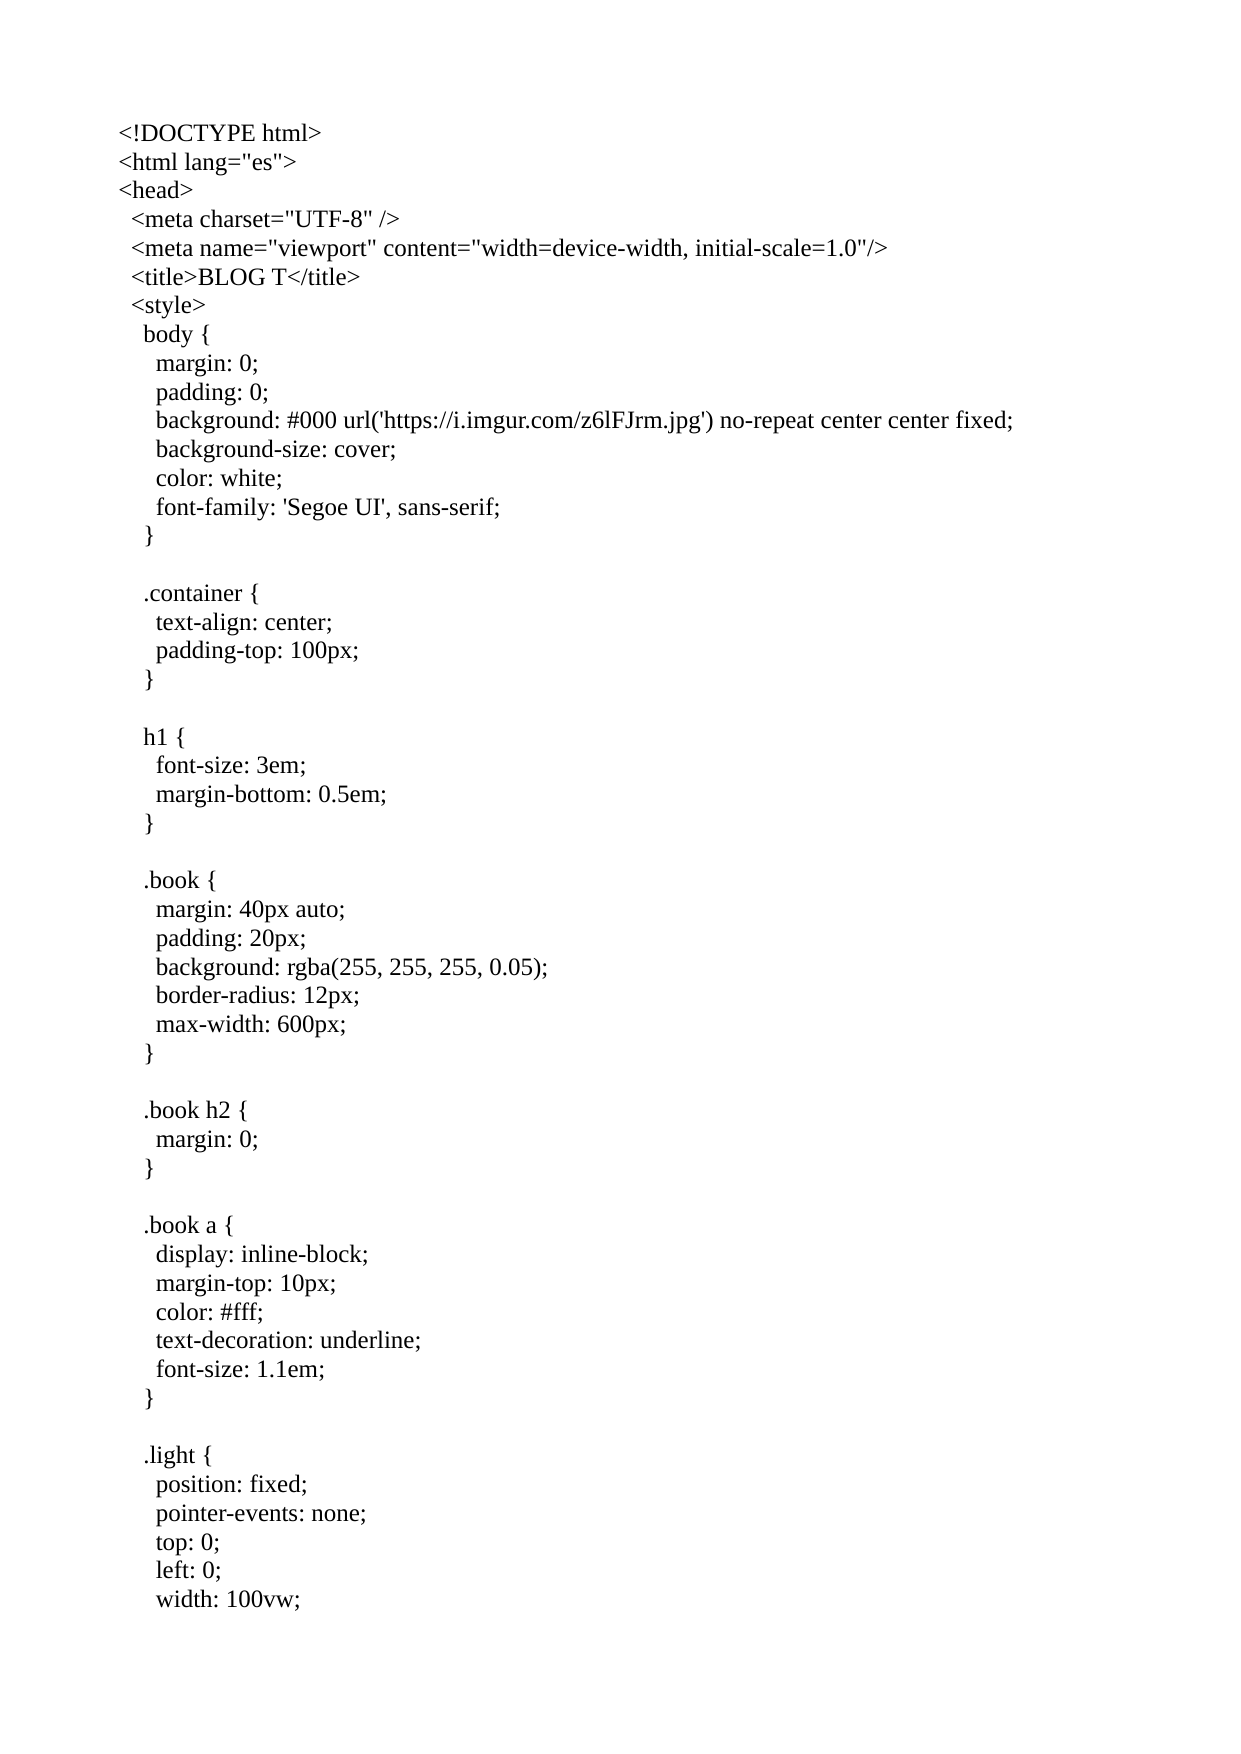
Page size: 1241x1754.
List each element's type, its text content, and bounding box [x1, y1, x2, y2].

text width: 100vw; [118, 1584, 1122, 1613]
text color: white; [118, 463, 1122, 492]
text margin-top: 10px; [118, 1268, 1122, 1297]
text padding: 0; [118, 377, 1122, 406]
text .book { [118, 866, 1122, 894]
text .book a { [118, 1211, 1122, 1239]
text top: 0; [118, 1527, 1122, 1556]
text max-width: 600px; [118, 1009, 1122, 1038]
text <html lang="es"> [118, 147, 1122, 176]
text left: 0; [118, 1556, 1122, 1584]
text background-size: cover; [118, 434, 1122, 463]
text } [118, 521, 1122, 549]
text <head> [118, 176, 1122, 204]
text color: #fff; [118, 1297, 1122, 1326]
text } [118, 808, 1122, 837]
text .light { [118, 1441, 1122, 1469]
text padding: 20px; [118, 923, 1122, 952]
text <style> [118, 291, 1122, 319]
text font-size: 3em; [118, 751, 1122, 779]
text text-align: center; [118, 607, 1122, 636]
text .book h2 { [118, 1096, 1122, 1124]
text background: #000 url('https://i.imgur.com/z6lFJrm.jpg') no-repeat center center fixed; [118, 406, 1122, 434]
text text-decoration: underline; [118, 1326, 1122, 1354]
text font-size: 1.1em; [118, 1354, 1122, 1383]
text margin: 0; [118, 348, 1122, 377]
text padding-top: 100px; [118, 636, 1122, 664]
text display: inline-block; [118, 1239, 1122, 1268]
text <!DOCTYPE html> [118, 118, 1122, 147]
text } [118, 664, 1122, 693]
text h1 { [118, 722, 1122, 751]
text background: rgba(255, 255, 255, 0.05); [118, 952, 1122, 981]
text margin: 0; [118, 1124, 1122, 1153]
text <meta name="viewport" content="width=device-width, initial-scale=1.0"/> [118, 233, 1122, 262]
text position: fixed; [118, 1469, 1122, 1498]
text margin-bottom: 0.5em; [118, 779, 1122, 808]
text pointer-events: none; [118, 1498, 1122, 1527]
text <meta charset="UTF-8" /> [118, 204, 1122, 233]
text } [118, 1153, 1122, 1182]
text } [118, 1383, 1122, 1412]
text .container { [118, 578, 1122, 607]
text border-radius: 12px; [118, 981, 1122, 1009]
text body { [118, 319, 1122, 348]
text <title>BLOG T</title> [118, 262, 1122, 291]
text margin: 40px auto; [118, 894, 1122, 923]
text } [118, 1038, 1122, 1067]
text font-family: 'Segoe UI', sans-serif; [118, 492, 1122, 521]
